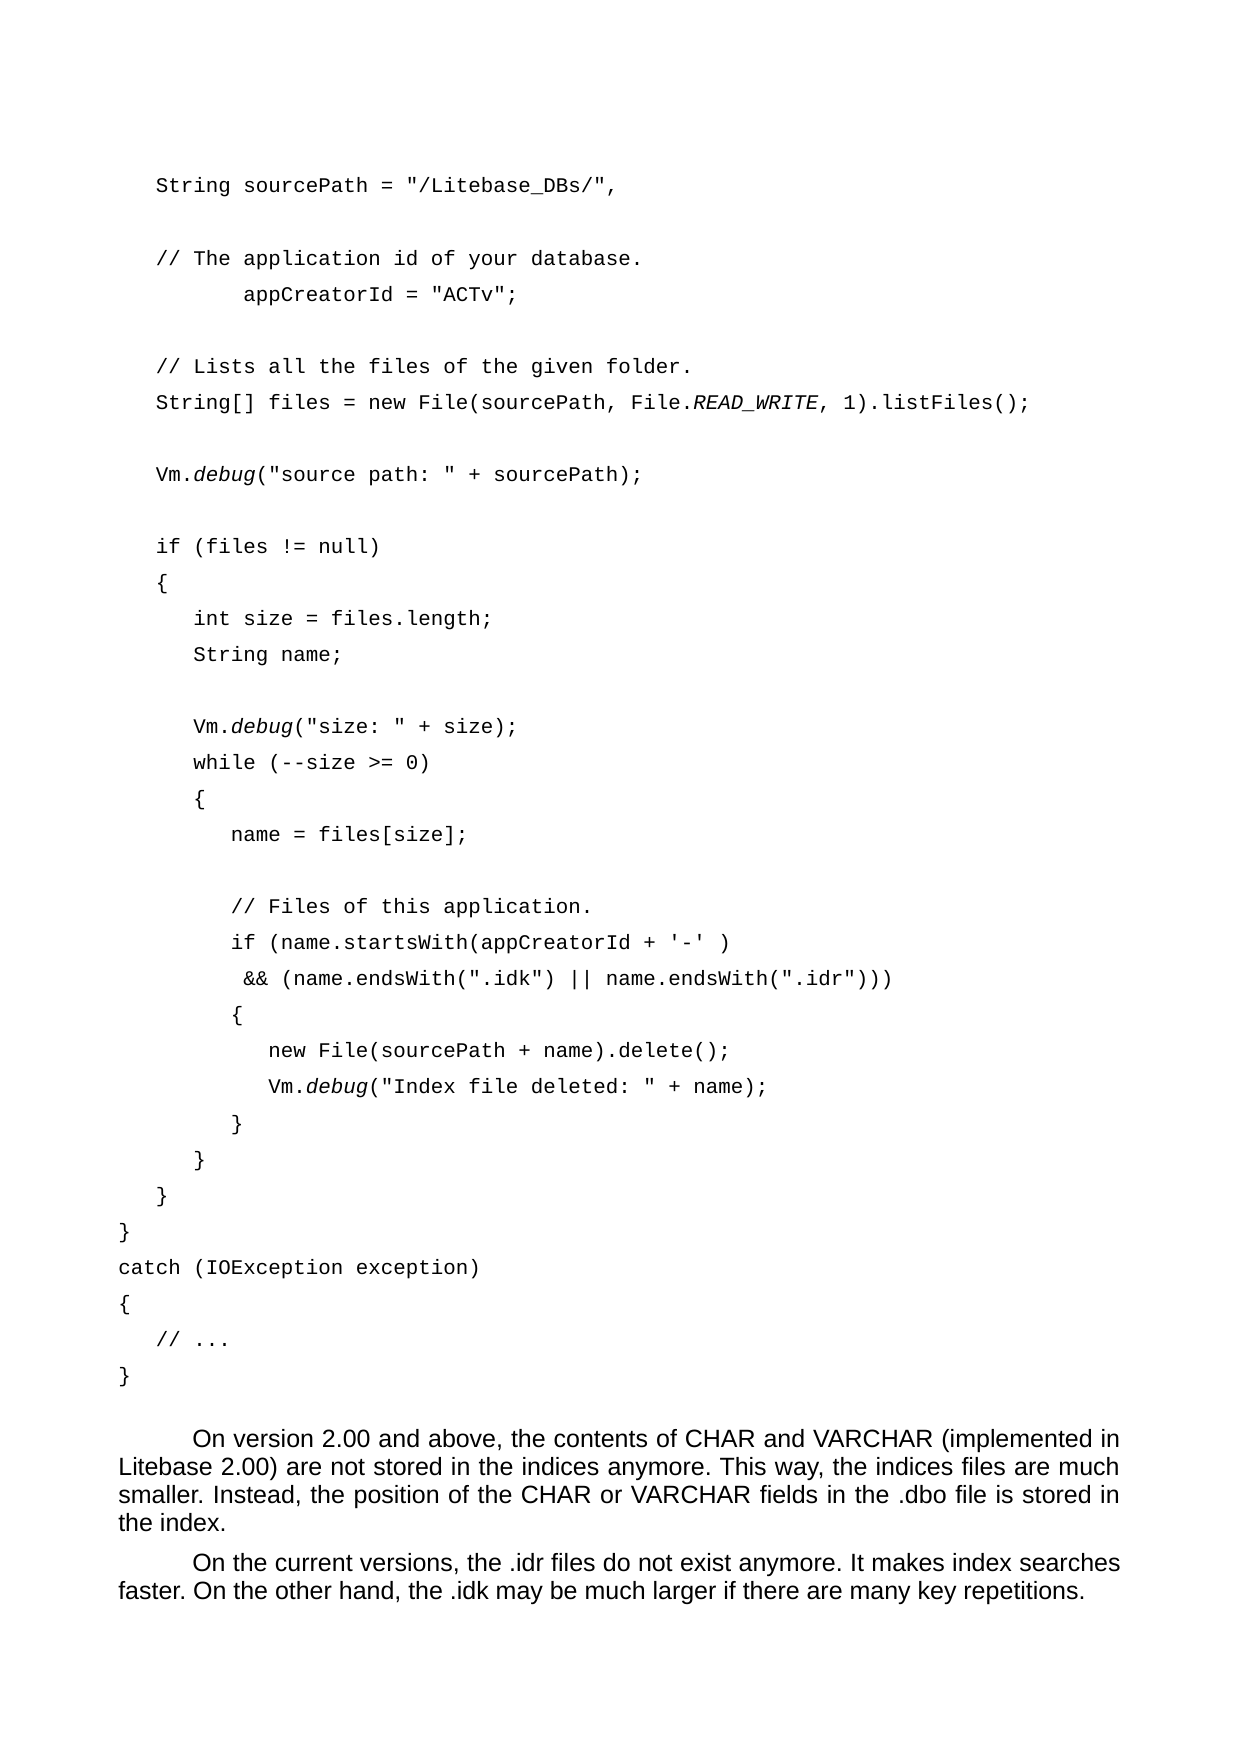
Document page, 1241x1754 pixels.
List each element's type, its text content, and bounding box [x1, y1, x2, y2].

text } [118, 1113, 1122, 1136]
text String name; [118, 644, 1122, 668]
text appCreatorId = "ACTv"; [118, 284, 1122, 307]
text if (files != null) [118, 536, 1122, 559]
text && (name.endsWith(".idk") || name.endsWith(".idr"))) [118, 968, 1122, 992]
text Vm.debug("source path: " + sourcePath); [118, 464, 1122, 487]
text { [118, 572, 1122, 596]
text } [118, 1185, 1122, 1208]
text Vm.debug("size: " + size); [118, 716, 1122, 740]
text new File(sourcePath + name).delete(); [118, 1041, 1122, 1064]
text { [118, 788, 1122, 812]
text name = files[size]; [118, 824, 1122, 848]
text } [118, 1149, 1122, 1172]
text } [118, 1221, 1122, 1244]
text Vm.debug("Index file deleted: " + name); [118, 1077, 1122, 1100]
text int size = files.length; [118, 608, 1122, 632]
text while (--size >= 0) [118, 752, 1122, 776]
text { [118, 1004, 1122, 1028]
text On version 2.00 and above, the contents of CHAR and VARCHAR (implemented in Litebase 2.00) are not stored in the indices anymore. This way, the indices files are much smaller. Instead, the position of the CHAR or VARCHAR fields in the .dbo file is stored in the index. [118, 1424, 1122, 1536]
text String[] files = new File(sourcePath, File.READ_WRITE, 1).listFiles(); [118, 392, 1122, 415]
text // ... [118, 1329, 1122, 1352]
text On the current versions, the .idr files do not exist anymore. It makes index searches faster. On the other hand, the .idk may be much larger if there are many key repetitions. [118, 1549, 1122, 1604]
text // Files of this application. [118, 896, 1122, 920]
text if (name.startsWith(appCreatorId + '-' ) [118, 932, 1122, 956]
text // Lists all the files of the given folder. [118, 356, 1122, 379]
text String sourcePath = "/Litebase_DBs/", [118, 176, 1122, 199]
text } [118, 1365, 1122, 1388]
text { [118, 1293, 1122, 1316]
text catch (IOException exception) [118, 1257, 1122, 1280]
text // The application id of your database. [118, 248, 1122, 271]
